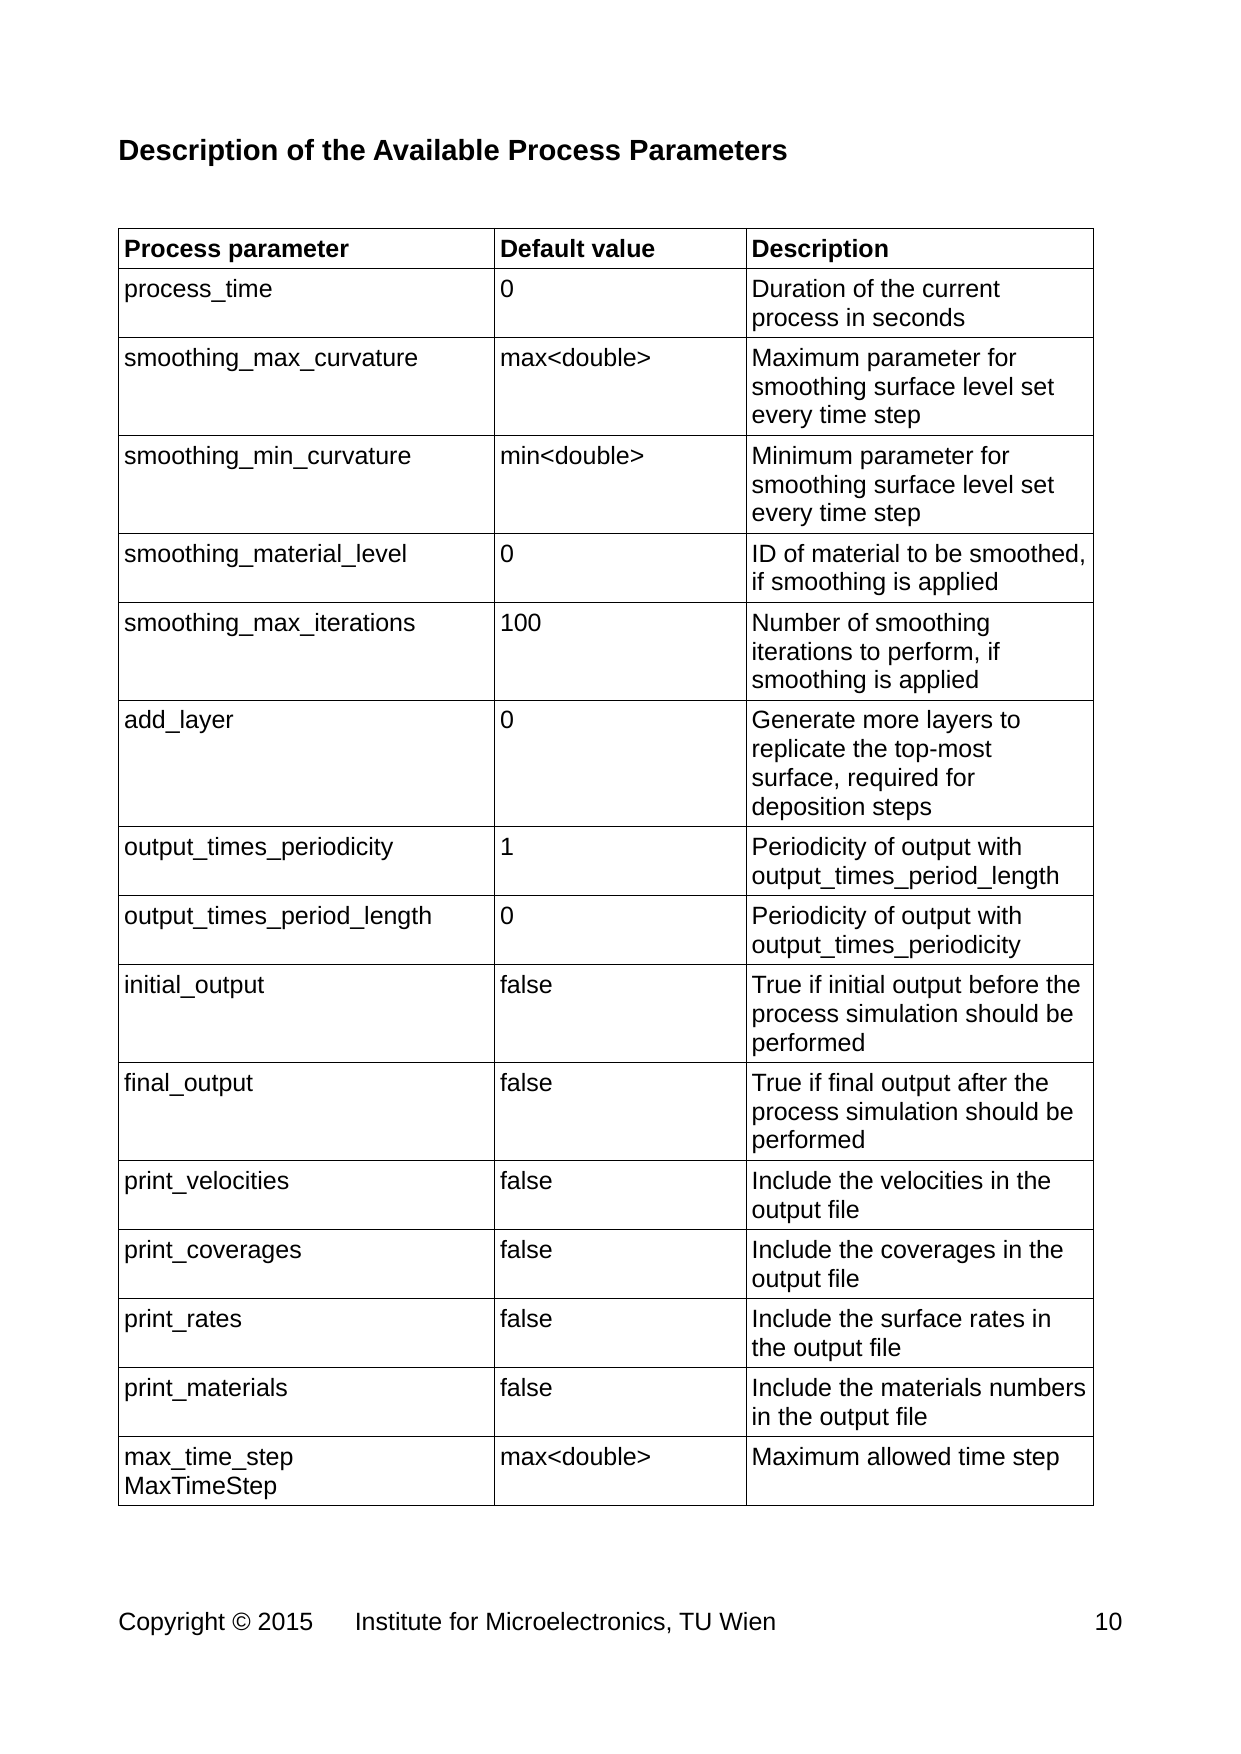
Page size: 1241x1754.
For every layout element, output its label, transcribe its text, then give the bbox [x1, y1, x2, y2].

table_header Process parameter [119, 229, 494, 268]
table_header Default value [495, 229, 746, 268]
table_cell process_time [119, 269, 494, 337]
table_cell 1 [495, 827, 746, 895]
table_cell max_time_step MaxTimeStep [119, 1437, 494, 1505]
table_cell ID of material to be smoothed, if smoothing is applied [747, 534, 1093, 602]
table_cell Generate more layers to replicate the top-most surface, required for deposition steps [747, 701, 1093, 826]
table_cell Include the materials numbers in the output file [747, 1368, 1093, 1436]
table_cell True if final output after the process simulation should be performed [747, 1063, 1093, 1160]
table_cell True if initial output before the process simulation should be performed [747, 965, 1093, 1062]
table_cell Include the coverages in the output file [747, 1230, 1093, 1298]
table_cell 0 [495, 701, 746, 826]
table_cell 0 [495, 896, 746, 964]
table_cell 100 [495, 603, 746, 700]
table_cell Periodicity of output with output_times_periodicity [747, 896, 1093, 964]
table_cell max<double> [495, 338, 746, 435]
table_cell smoothing_max_curvature [119, 338, 494, 435]
table_cell max<double> [495, 1437, 746, 1505]
table_cell Duration of the current process in seconds [747, 269, 1093, 337]
table_cell min<double> [495, 436, 746, 533]
table_cell Periodicity of output with output_times_period_length [747, 827, 1093, 895]
subtitle Description of the Available Process Parameters [118, 133, 1122, 166]
table_cell print_rates [119, 1299, 494, 1367]
table_cell output_times_periodicity [119, 827, 494, 895]
table_header Description [747, 229, 1093, 268]
table_cell false [495, 1230, 746, 1298]
table_cell print_materials [119, 1368, 494, 1436]
table_cell final_output [119, 1063, 494, 1160]
table_cell false [495, 1063, 746, 1160]
table_cell print_coverages [119, 1230, 494, 1298]
table_cell Maximum parameter for smoothing surface level set every time step [747, 338, 1093, 435]
table_cell Include the surface rates in the output file [747, 1299, 1093, 1367]
table_cell false [495, 1161, 746, 1229]
table_cell false [495, 1368, 746, 1436]
table_cell Number of smoothing iterations to perform, if smoothing is applied [747, 603, 1093, 700]
table_cell print_velocities [119, 1161, 494, 1229]
table_cell smoothing_material_level [119, 534, 494, 602]
table_cell 0 [495, 269, 746, 337]
table_cell smoothing_max_iterations [119, 603, 494, 700]
table_cell Minimum parameter for smoothing surface level set every time step [747, 436, 1093, 533]
table_cell initial_output [119, 965, 494, 1062]
table_cell Include the velocities in the output file [747, 1161, 1093, 1229]
table_cell 0 [495, 534, 746, 602]
table_cell false [495, 1299, 746, 1367]
table_cell add_layer [119, 701, 494, 826]
table_cell output_times_period_length [119, 896, 494, 964]
table_cell smoothing_min_curvature [119, 436, 494, 533]
table_cell Maximum allowed time step [747, 1437, 1093, 1505]
table_cell false [495, 965, 746, 1062]
